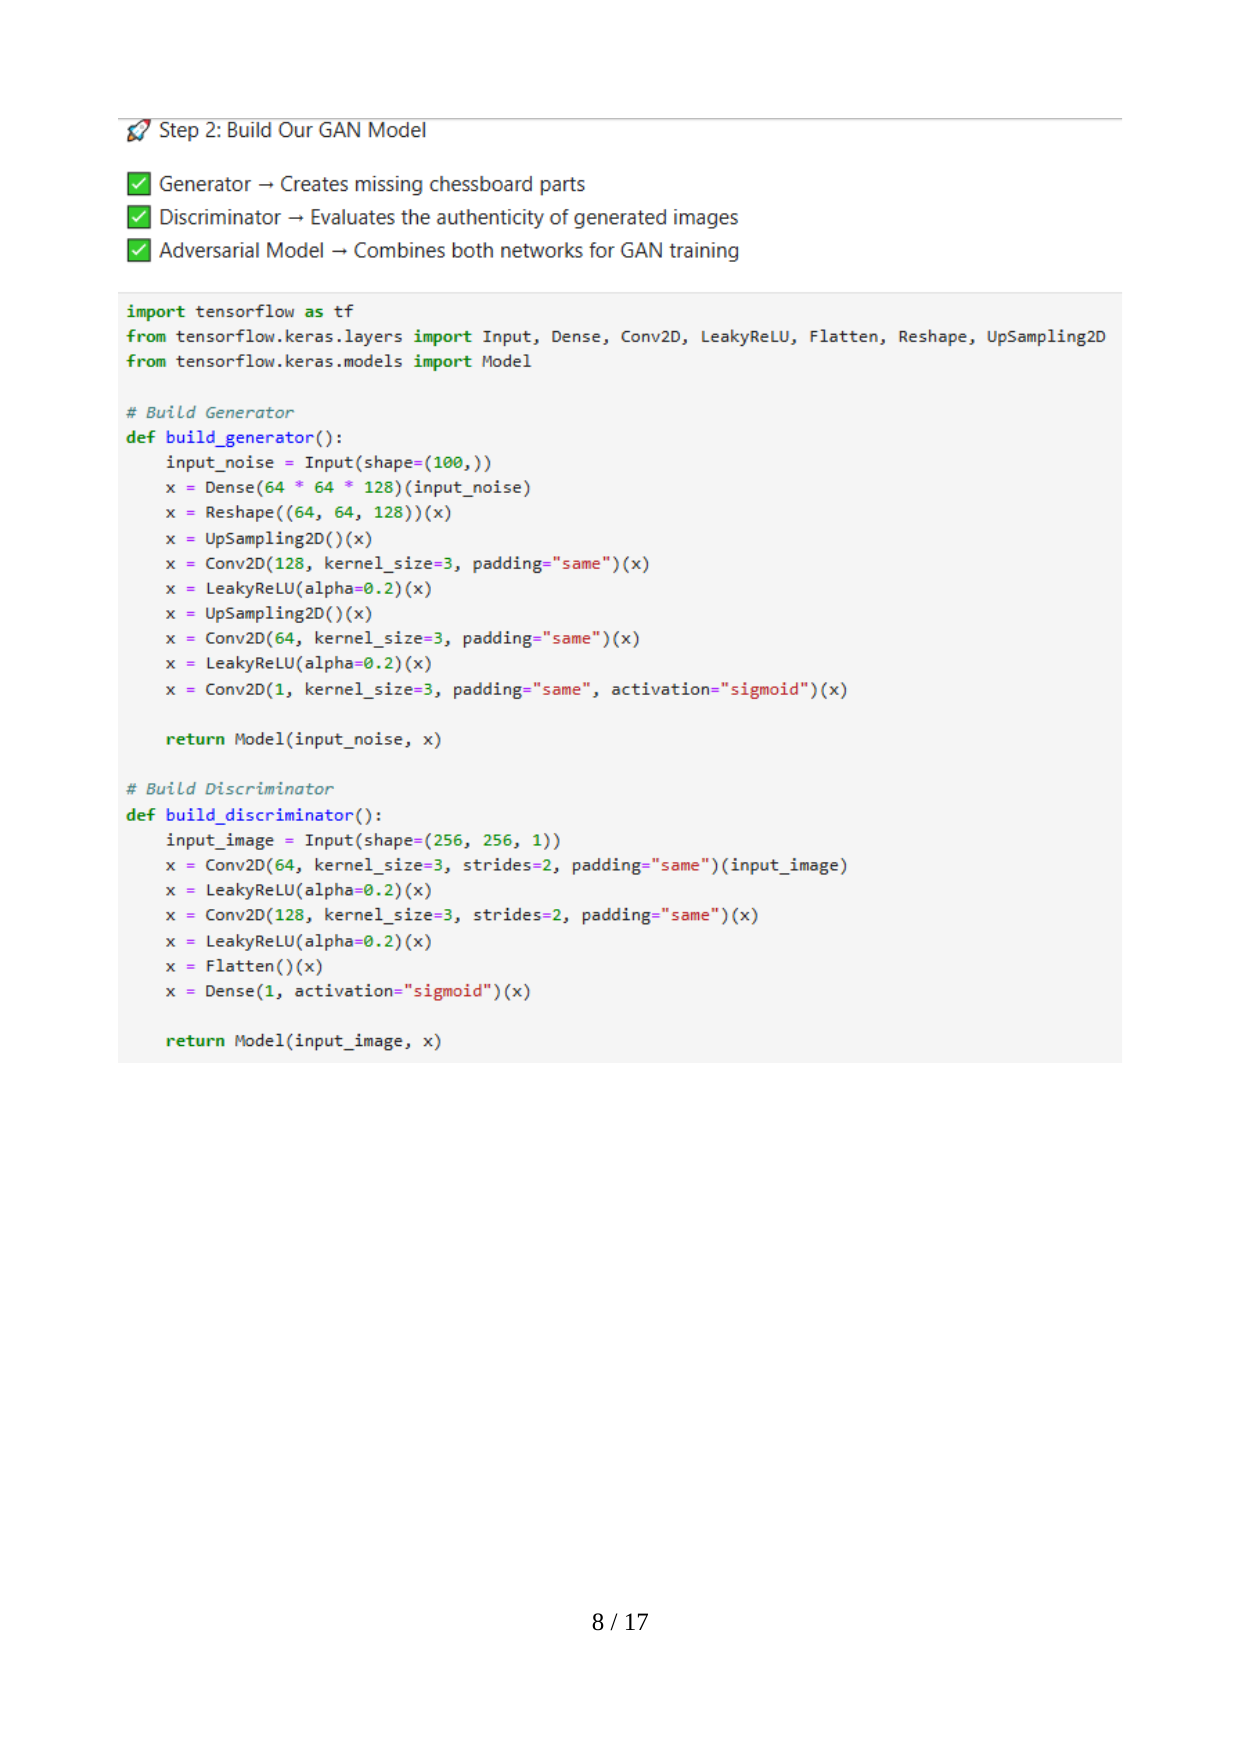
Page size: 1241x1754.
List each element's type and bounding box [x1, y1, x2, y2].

picture [118, 118, 1123, 1063]
